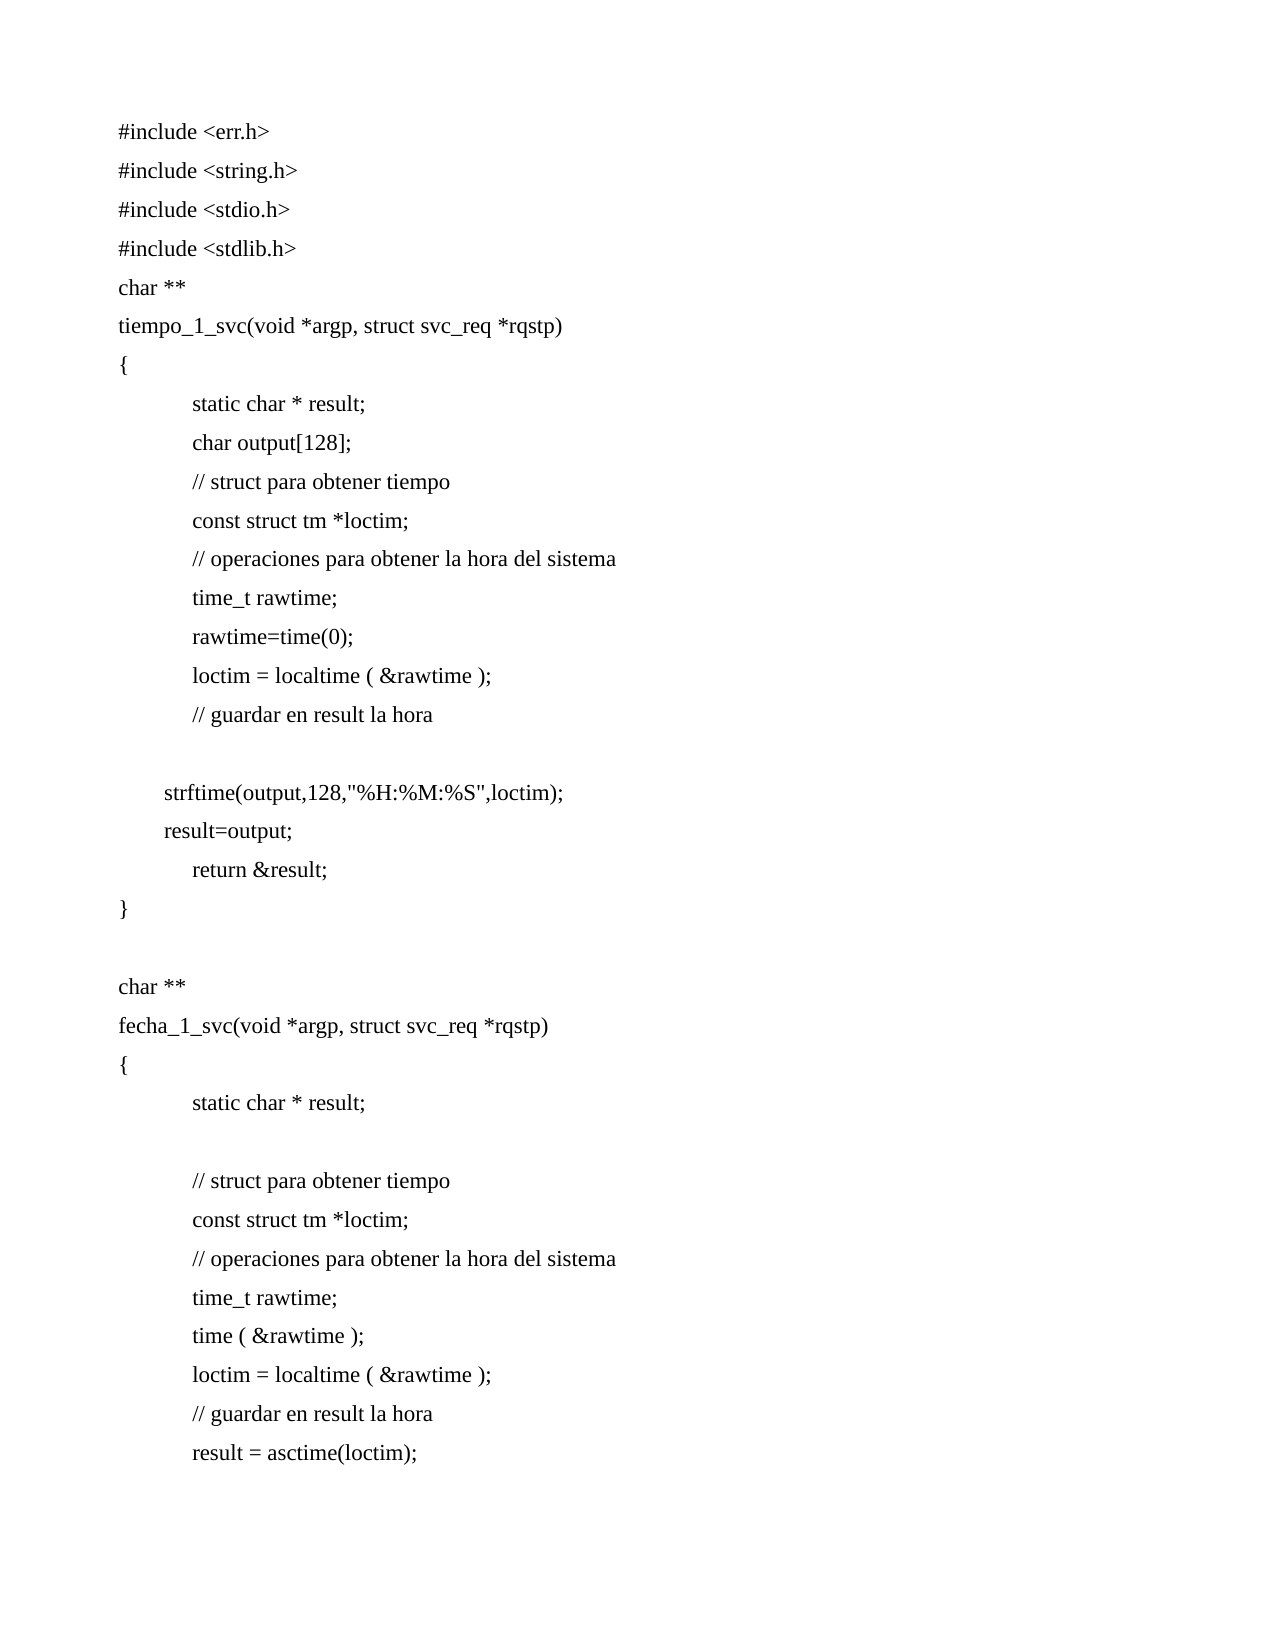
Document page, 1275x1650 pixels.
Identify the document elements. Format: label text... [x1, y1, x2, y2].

text result = asctime(loctim); [118, 1439, 1157, 1466]
text loctim = localtime ( &rawtime ); [118, 1361, 1157, 1388]
text #include <string.h> [118, 157, 1157, 183]
text char ** [118, 273, 1157, 300]
text #include <stdio.h> [118, 196, 1157, 222]
text loctim = localtime ( &rawtime ); [118, 662, 1157, 688]
text strftime(output,128,"%H:%M:%S",loctim); [118, 779, 1157, 805]
text const struct tm *loctim; [118, 507, 1157, 533]
text time ( &rawtime ); [118, 1323, 1157, 1349]
text time_t rawtime; [118, 1284, 1157, 1310]
text // operaciones para obtener la hora del sistema [118, 546, 1157, 572]
text // guardar en result la hora [118, 701, 1157, 727]
text } [118, 895, 1157, 922]
text time_t rawtime; [118, 584, 1157, 611]
text return &result; [118, 856, 1157, 883]
text #include <err.h> [118, 118, 1157, 144]
text fecha_1_svc(void *argp, struct svc_req *rqstp) [118, 1012, 1157, 1038]
text const struct tm *loctim; [118, 1206, 1157, 1232]
text // struct para obtener tiempo [118, 468, 1157, 494]
text tiempo_1_svc(void *argp, struct svc_req *rqstp) [118, 312, 1157, 339]
text // guardar en result la hora [118, 1400, 1157, 1427]
text static char * result; [118, 390, 1157, 416]
text result=output; [118, 817, 1157, 844]
text // operaciones para obtener la hora del sistema [118, 1245, 1157, 1271]
text rawtime=time(0); [118, 623, 1157, 649]
text #include <stdlib.h> [118, 235, 1157, 261]
text // struct para obtener tiempo [118, 1167, 1157, 1193]
text char output[128]; [118, 429, 1157, 455]
text char ** [118, 973, 1157, 999]
text { [118, 351, 1157, 378]
text static char * result; [118, 1089, 1157, 1116]
text { [118, 1051, 1157, 1077]
